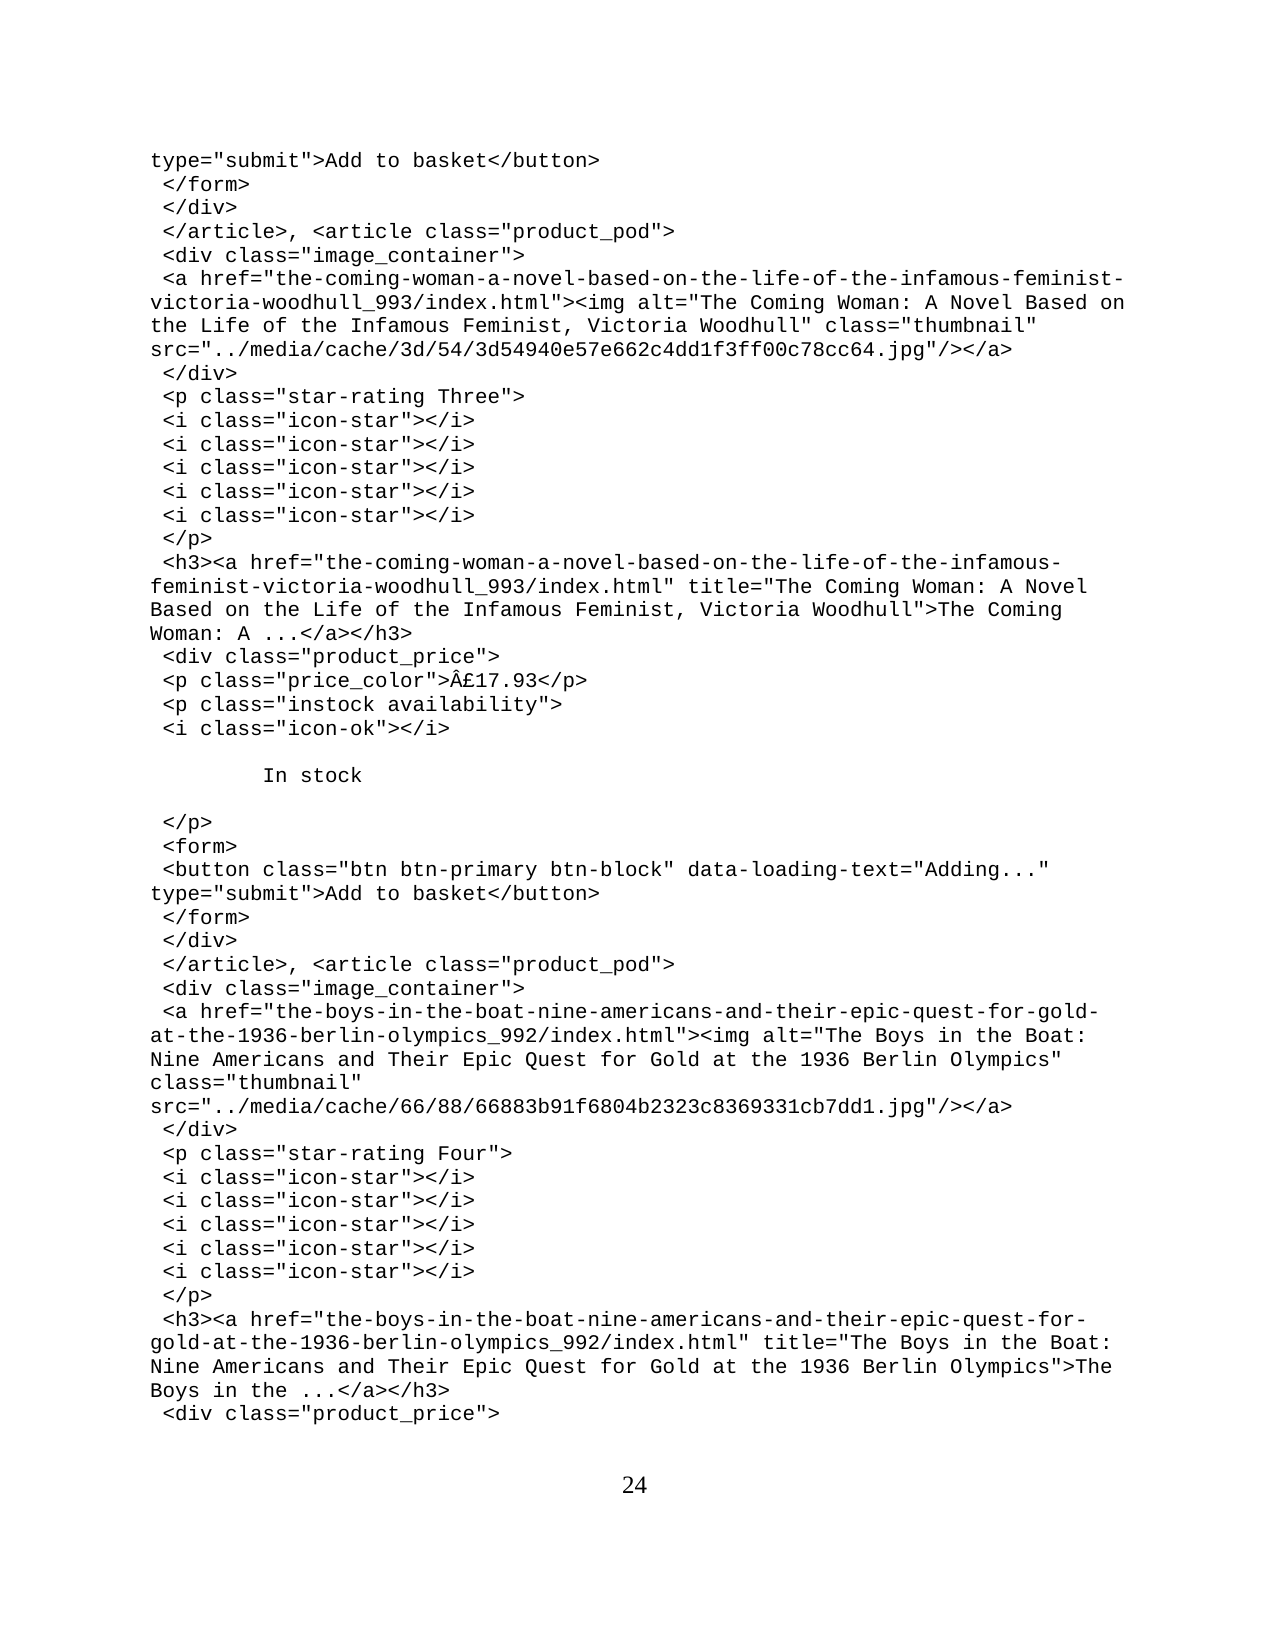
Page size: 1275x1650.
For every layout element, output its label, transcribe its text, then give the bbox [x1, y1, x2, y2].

text <form> [150, 836, 1125, 859]
text <p class="instock availability"> [150, 694, 1125, 717]
text </article>, <article class="product_pod"> [150, 221, 1125, 244]
text </div> [150, 197, 1125, 221]
text </p> [150, 1285, 1125, 1309]
text </p> [150, 528, 1125, 552]
text <i class="icon-star"></i> [150, 505, 1125, 528]
text In stock [150, 765, 1125, 788]
text <div class="product_price"> [150, 1403, 1125, 1427]
text <i class="icon-star"></i> [150, 410, 1125, 434]
text <a href="the-coming-woman-a-novel-based-on-the-life-of-the-infamous-feminist-victoria-woodhull_993/index.html"><img alt="The Coming Woman: A Novel Based on the Life of the Infamous Feminist, Victoria Woodhull" class="thumbnail" src="../media/cache/3d/54/3d54940e57e662c4dd1f3ff00c78cc64.jpg"/></a> [150, 268, 1125, 363]
text <i class="icon-star"></i> [150, 1190, 1125, 1214]
text </form> [150, 907, 1125, 930]
text <i class="icon-star"></i> [150, 481, 1125, 505]
text <a href="the-boys-in-the-boat-nine-americans-and-their-epic-quest-for-gold-at-the-1936-berlin-olympics_992/index.html"><img alt="The Boys in the Boat: Nine Americans and Their Epic Quest for Gold at the 1936 Berlin Olympics" class="thumbnail" src="../media/cache/66/88/66883b91f6804b2323c8369331cb7dd1.jpg"/></a> [150, 1001, 1125, 1119]
text </div> [150, 930, 1125, 954]
text <h3><a href="the-coming-woman-a-novel-based-on-the-life-of-the-infamous-feminist-victoria-woodhull_993/index.html" title="The Coming Woman: A Novel Based on the Life of the Infamous Feminist, Victoria Woodhull">The Coming Woman: A ...</a></h3> [150, 552, 1125, 647]
text type="submit">Add to basket</button> [150, 150, 1125, 174]
text </article>, <article class="product_pod"> [150, 954, 1125, 978]
text <p class="star-rating Four"> [150, 1143, 1125, 1167]
text <i class="icon-star"></i> [150, 1167, 1125, 1190]
text <p class="price_color">Â£17.93</p> [150, 670, 1125, 694]
text <i class="icon-star"></i> [150, 1214, 1125, 1238]
text <div class="image_container"> [150, 978, 1125, 1001]
text <div class="image_container"> [150, 244, 1125, 268]
text <div class="product_price"> [150, 647, 1125, 670]
text <i class="icon-star"></i> [150, 1238, 1125, 1261]
text <i class="icon-ok"></i> [150, 717, 1125, 741]
text <p class="star-rating Three"> [150, 386, 1125, 410]
text <i class="icon-star"></i> [150, 1261, 1125, 1285]
text </form> [150, 174, 1125, 197]
text <i class="icon-star"></i> [150, 457, 1125, 481]
text <h3><a href="the-boys-in-the-boat-nine-americans-and-their-epic-quest-for-gold-at-the-1936-berlin-olympics_992/index.html" title="The Boys in the Boat: Nine Americans and Their Epic Quest for Gold at the 1936 Berlin Olympics">The Boys in the ...</a></h3> [150, 1309, 1125, 1403]
text </div> [150, 1119, 1125, 1143]
text <button class="btn btn-primary btn-block" data-loading-text="Adding..." type="submit">Add to basket</button> [150, 859, 1125, 907]
text </div> [150, 363, 1125, 386]
text <i class="icon-star"></i> [150, 434, 1125, 457]
text </p> [150, 812, 1125, 836]
